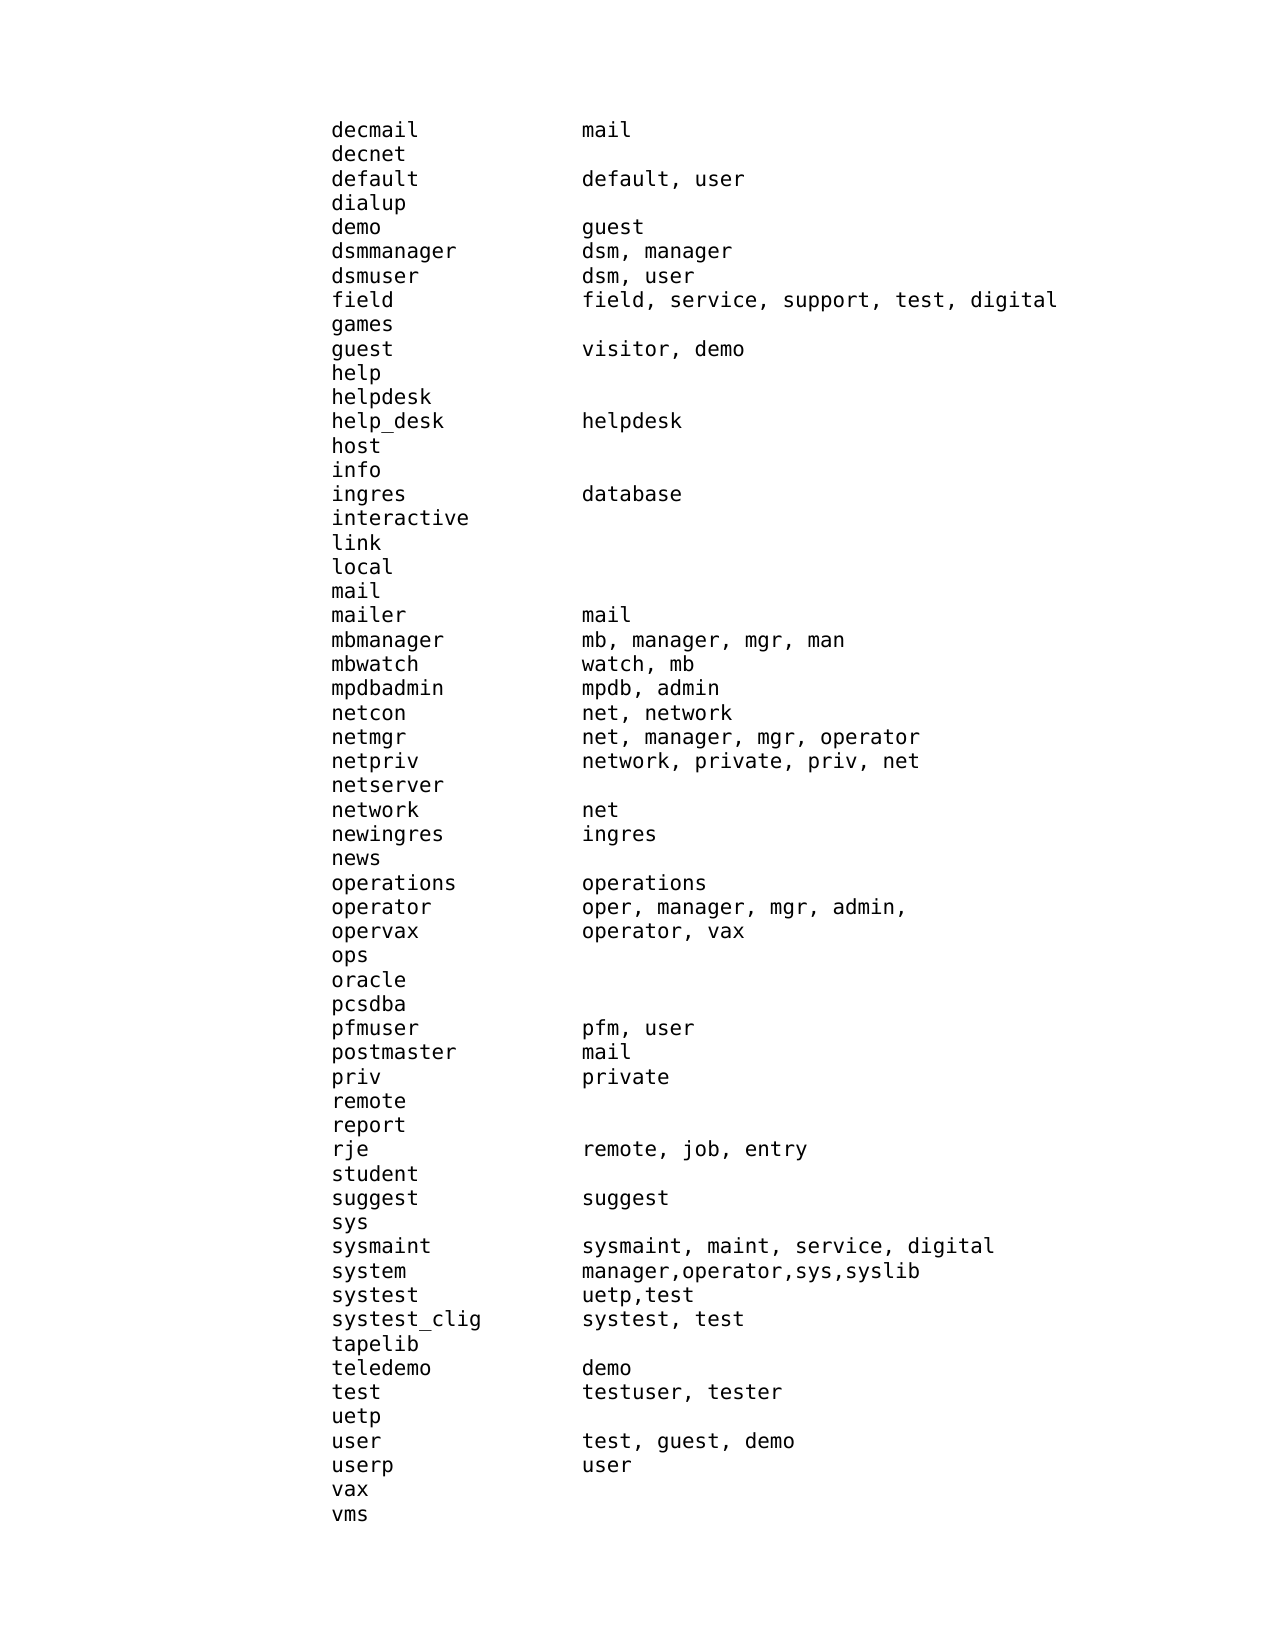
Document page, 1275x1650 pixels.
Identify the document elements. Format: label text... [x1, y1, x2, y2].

text teledemo demo [118, 1356, 1157, 1380]
text helpdesk [118, 385, 1157, 409]
text operations operations [118, 871, 1157, 895]
text pfmuser pfm, user [118, 1016, 1157, 1040]
text systest uetp,test [118, 1283, 1157, 1307]
text dialup [118, 191, 1157, 215]
text decmail mail [118, 118, 1157, 142]
text tapelib [118, 1332, 1157, 1356]
text local [118, 555, 1157, 579]
text remote [118, 1089, 1157, 1113]
text help [118, 361, 1157, 385]
text mail [118, 579, 1157, 603]
text guest visitor, demo [118, 337, 1157, 361]
text vms [118, 1502, 1157, 1526]
text host [118, 434, 1157, 458]
text dsmuser dsm, user [118, 264, 1157, 288]
text mbwatch watch, mb [118, 652, 1157, 676]
text netcon net, network [118, 701, 1157, 725]
text priv private [118, 1065, 1157, 1089]
text help_desk helpdesk [118, 409, 1157, 434]
text report [118, 1113, 1157, 1137]
text news [118, 846, 1157, 871]
text interactive [118, 506, 1157, 531]
text opervax operator, vax [118, 919, 1157, 943]
text ops [118, 943, 1157, 968]
text suggest suggest [118, 1186, 1157, 1210]
text netpriv network, private, priv, net [118, 749, 1157, 773]
text default default, user [118, 167, 1157, 191]
text systest_clig systest, test [118, 1307, 1157, 1332]
text operator oper, manager, mgr, admin, [118, 895, 1157, 919]
text netmgr net, manager, mgr, operator [118, 725, 1157, 749]
text mbmanager mb, manager, mgr, man [118, 628, 1157, 652]
text newingres ingres [118, 822, 1157, 846]
text rje remote, job, entry [118, 1137, 1157, 1162]
text ingres database [118, 482, 1157, 506]
text games [118, 312, 1157, 337]
text uetp [118, 1404, 1157, 1429]
text vax [118, 1477, 1157, 1502]
text user test, guest, demo [118, 1429, 1157, 1453]
text field field, service, support, test, digital [118, 288, 1157, 312]
text student [118, 1162, 1157, 1186]
text demo guest [118, 215, 1157, 239]
text system manager,operator,sys,syslib [118, 1259, 1157, 1283]
text userp user [118, 1453, 1157, 1477]
text network net [118, 798, 1157, 822]
text pcsdba [118, 992, 1157, 1016]
text postmaster mail [118, 1040, 1157, 1065]
text mpdbadmin mpdb, admin [118, 676, 1157, 701]
text decnet [118, 142, 1157, 167]
text sys [118, 1210, 1157, 1234]
text netserver [118, 773, 1157, 798]
text sysmaint sysmaint, maint, service, digital [118, 1234, 1157, 1259]
text test testuser, tester [118, 1380, 1157, 1404]
text info [118, 458, 1157, 482]
text mailer mail [118, 603, 1157, 628]
text oracle [118, 968, 1157, 992]
text dsmmanager dsm, manager [118, 239, 1157, 264]
text link [118, 531, 1157, 555]
